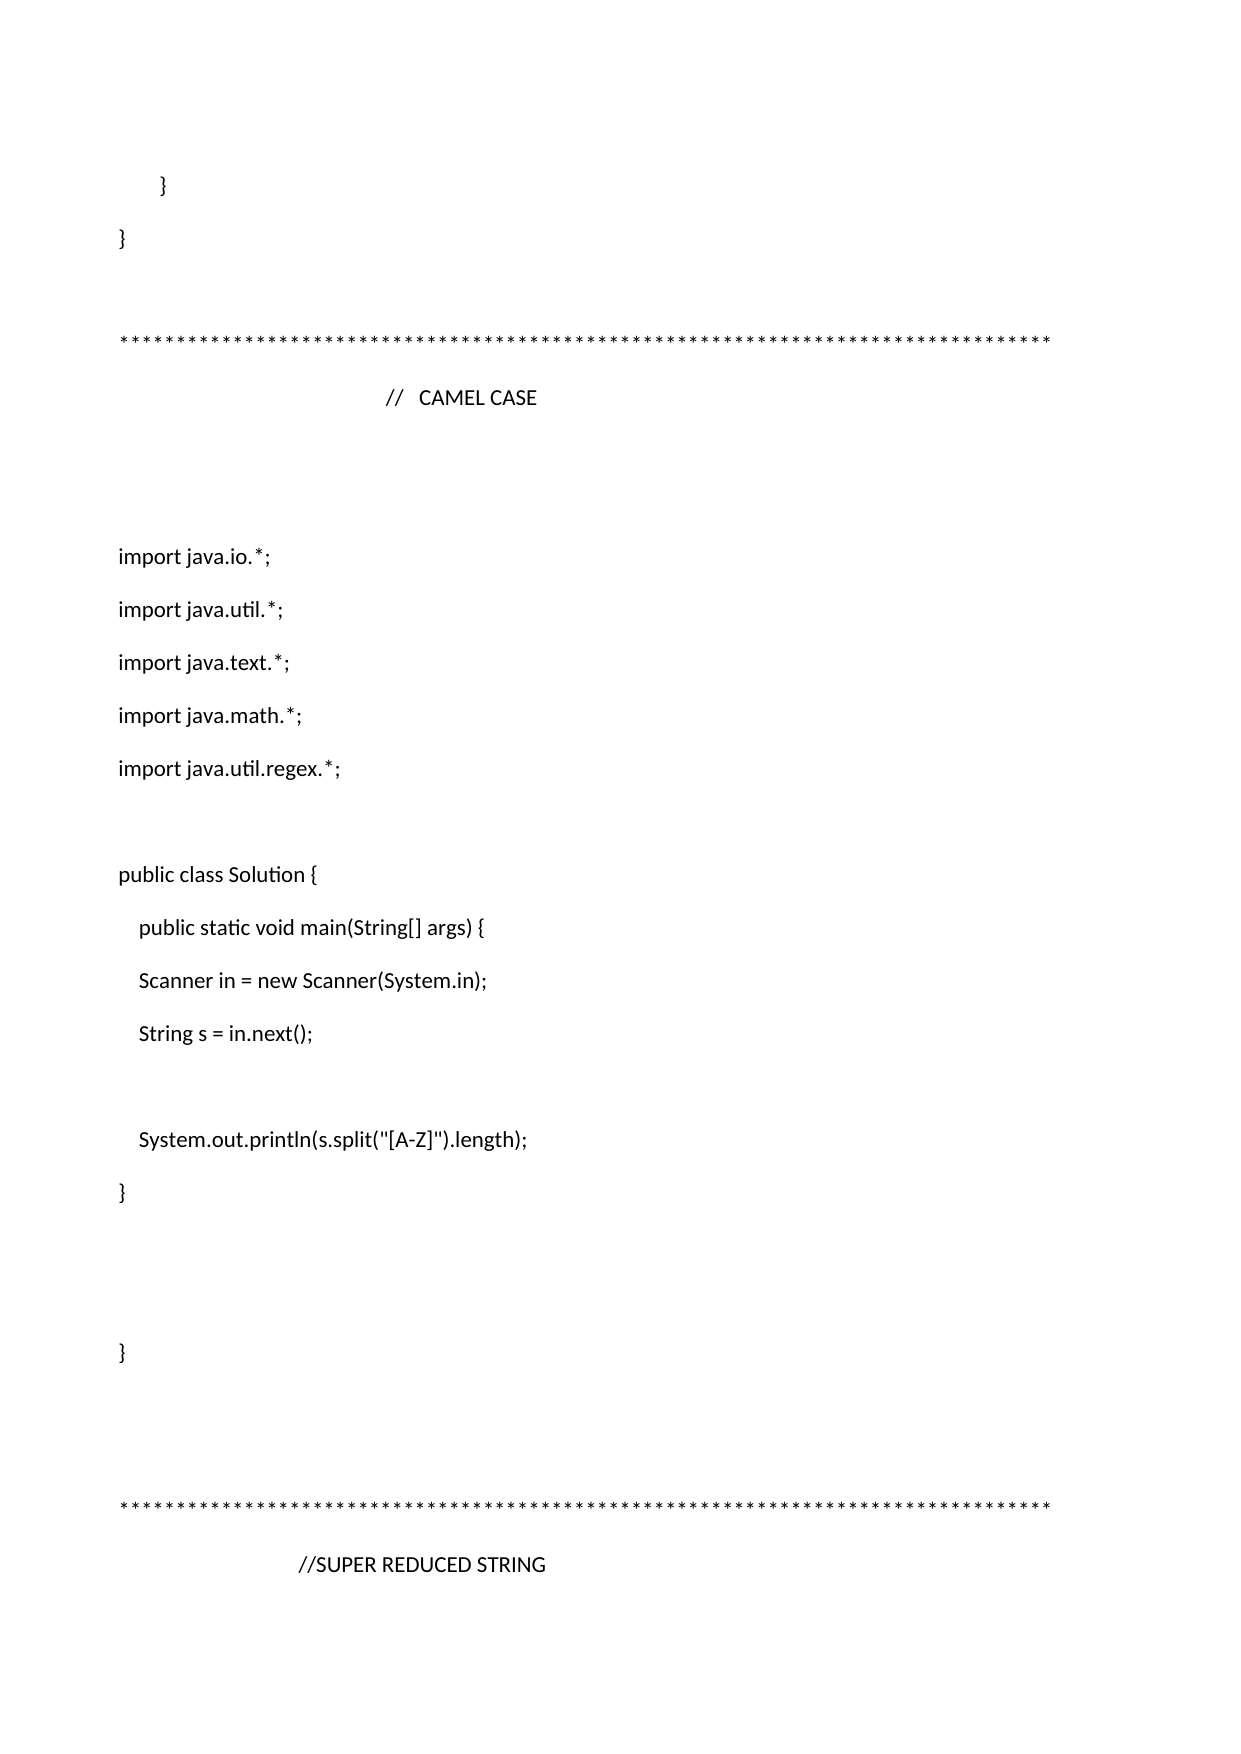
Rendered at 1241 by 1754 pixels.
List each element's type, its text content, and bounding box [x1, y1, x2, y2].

text ********************************************************************************** [118, 330, 1122, 358]
text import java.util.*; [118, 595, 1122, 623]
text ********************************************************************************** [118, 1497, 1122, 1525]
text } [118, 1338, 1122, 1366]
text Scanner in = new Scanner(System.in); [118, 966, 1122, 994]
text import java.text.*; [118, 648, 1122, 676]
text System.out.println(s.split("[A-Z]").length); [118, 1126, 1122, 1153]
text //SUPER REDUCED STRING [118, 1550, 1122, 1578]
text } [118, 171, 1122, 199]
text import java.util.regex.*; [118, 754, 1122, 782]
text String s = in.next(); [118, 1019, 1122, 1047]
text public static void main(String[] args) { [118, 913, 1122, 941]
text // CAMEL CASE [118, 383, 1122, 411]
text public class Solution { [118, 860, 1122, 888]
text import java.math.*; [118, 701, 1122, 729]
text } [118, 1178, 1122, 1207]
text import java.io.*; [118, 542, 1122, 570]
text } [118, 224, 1122, 252]
